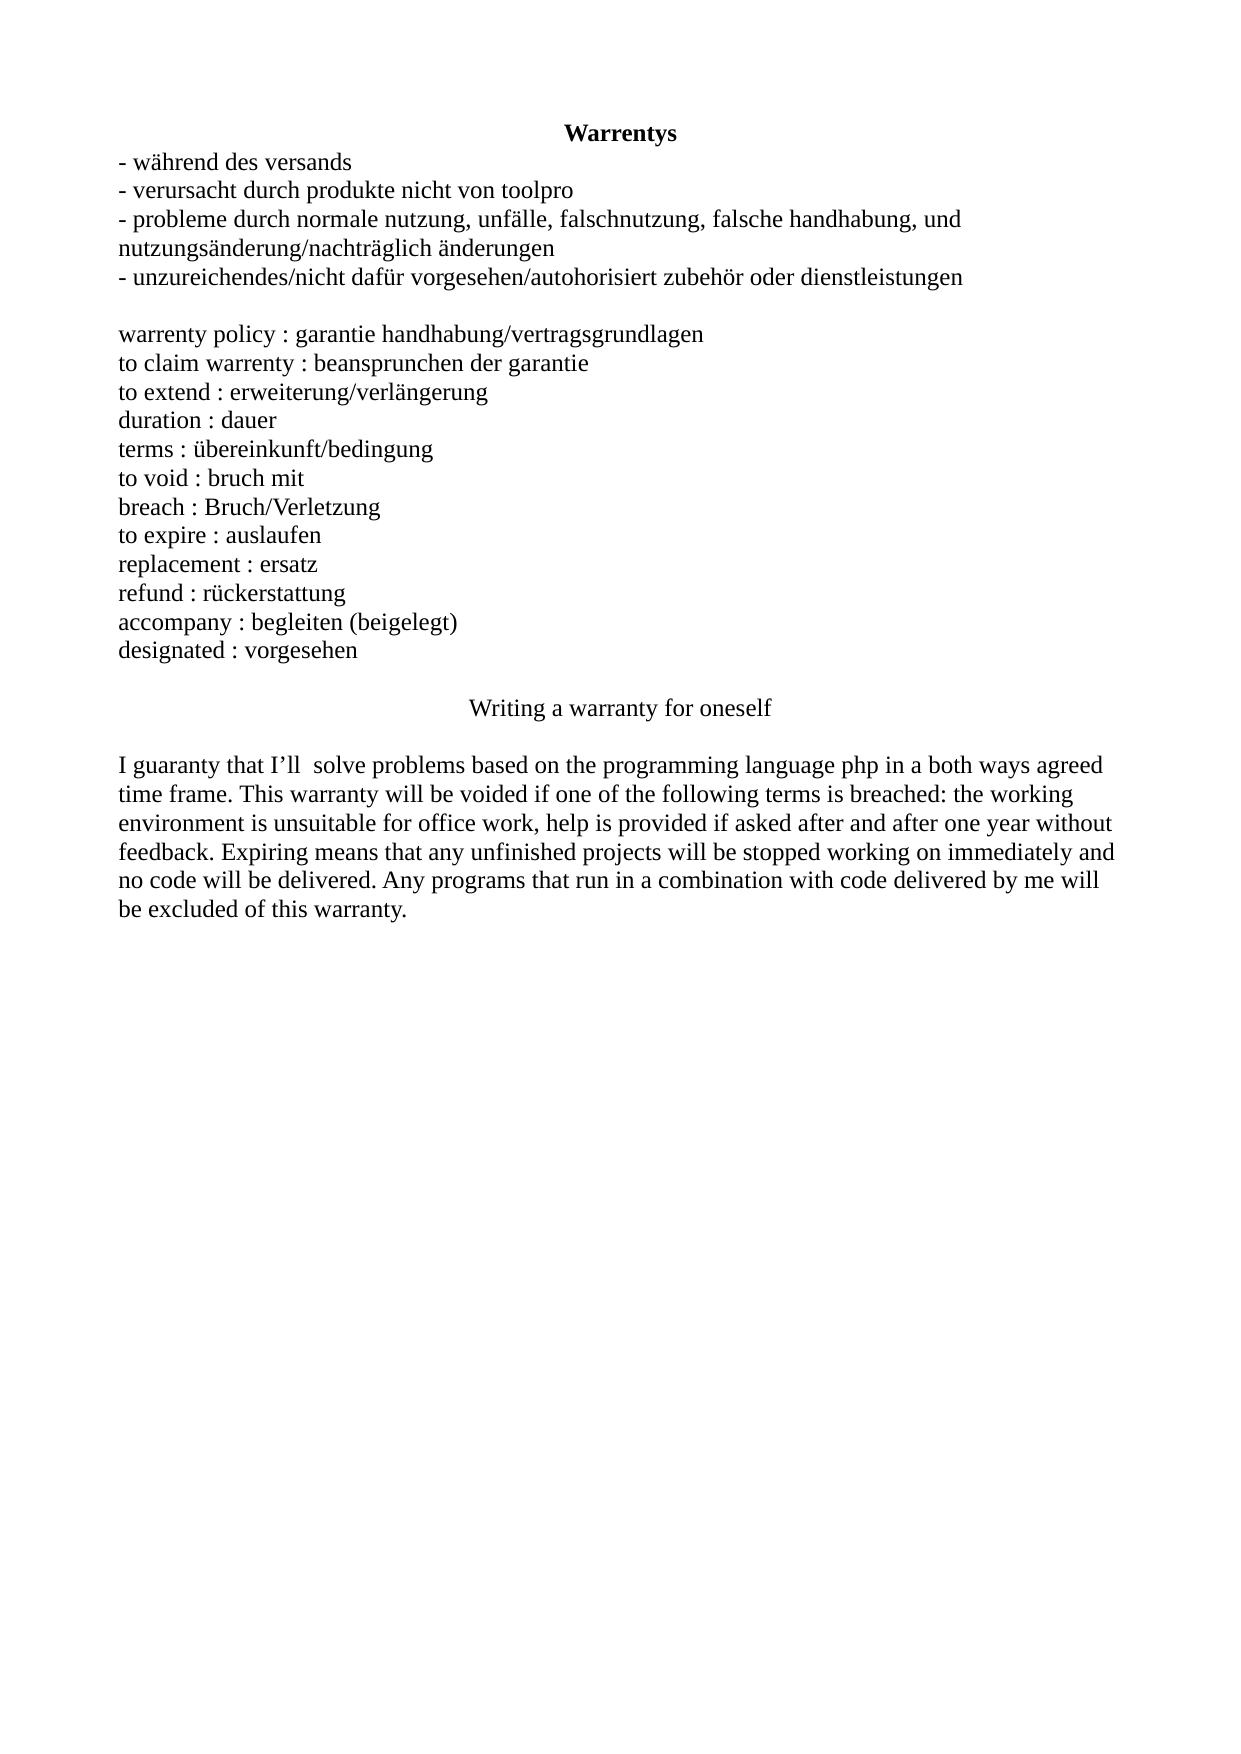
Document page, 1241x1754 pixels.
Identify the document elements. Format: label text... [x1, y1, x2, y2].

text - während des versands [118, 147, 1122, 176]
text designated : vorgesehen [118, 636, 1122, 664]
text to extend : erweiterung/verlängerung [118, 377, 1122, 406]
text accompany : begleiten (beigelegt) [118, 607, 1122, 636]
text terms : übereinkunft/bedingung [118, 434, 1122, 463]
text to expire : auslaufen [118, 521, 1122, 549]
text - probleme durch normale nutzung, unfälle, falschnutzung, falsche handhabung, und nutzungsänderung/nachträglich änderungen [118, 204, 1122, 262]
text Warrentys [118, 118, 1122, 147]
text refund : rückerstattung [118, 578, 1122, 607]
text - verursacht durch produkte nicht von toolpro [118, 176, 1122, 204]
text I guaranty that I’ll solve problems based on the programming language php in a both ways agreed time frame. This warranty will be voided if one of the following terms is breached: the working environment is unsuitable for office work, help is provided if asked after and after one year without feedback. Expiring means that any unfinished projects will be stopped working on immediately and no code will be delivered. Any programs that run in a combination with code delivered by me will be excluded of this warranty. [118, 751, 1122, 923]
text warrenty policy : garantie handhabung/vertragsgrundlagen [118, 319, 1122, 348]
text replacement : ersatz [118, 549, 1122, 578]
text breach : Bruch/Verletzung [118, 492, 1122, 521]
text to claim warrenty : beansprunchen der garantie [118, 348, 1122, 377]
text Writing a warranty for oneself [118, 693, 1122, 722]
text - unzureichendes/nicht dafür vorgesehen/autohorisiert zubehör oder dienstleistungen [118, 262, 1122, 291]
text to void : bruch mit [118, 463, 1122, 492]
text duration : dauer [118, 406, 1122, 434]
